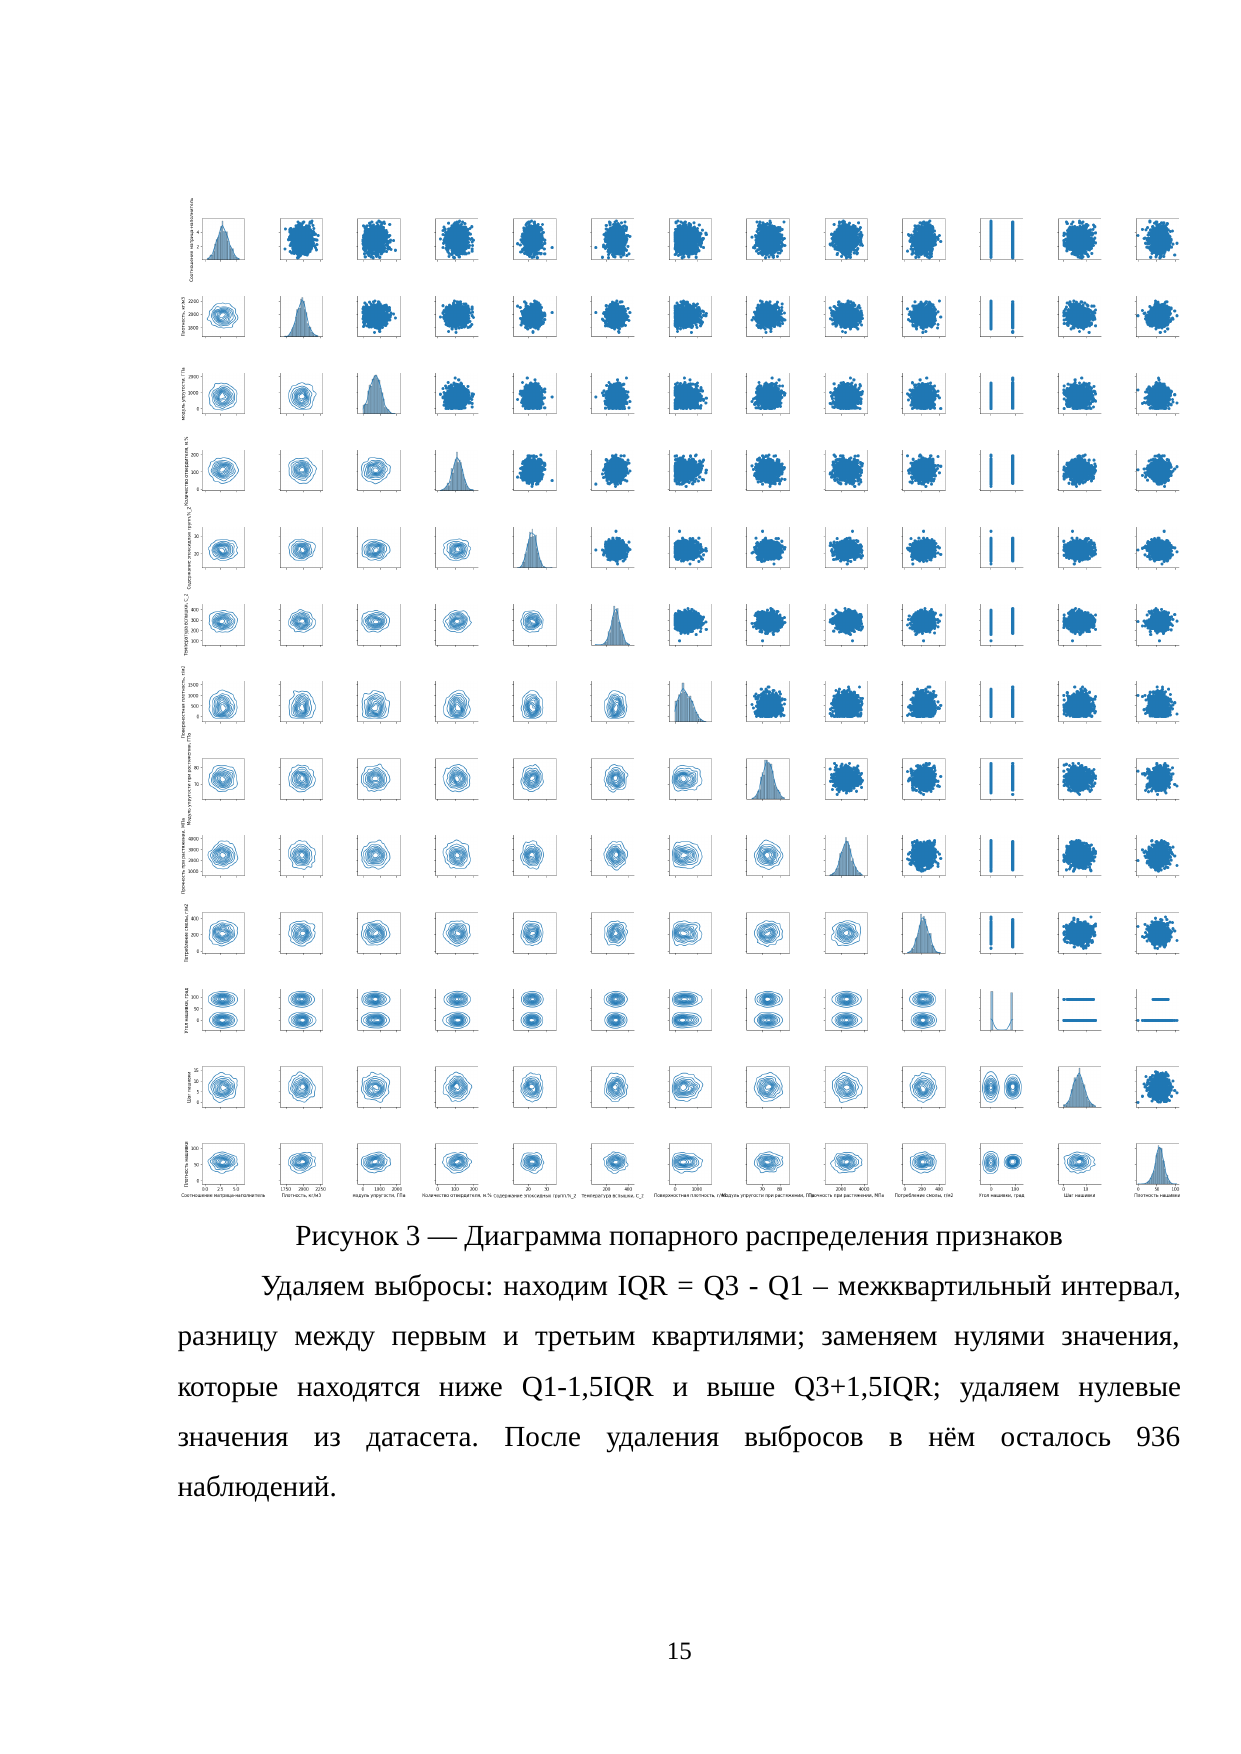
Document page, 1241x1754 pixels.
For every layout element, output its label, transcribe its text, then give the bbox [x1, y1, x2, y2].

picture [178, 194, 1183, 1201]
text Рисунок 3 — Диаграмма попарного распределения признаков [177, 177, 1181, 1251]
text Удаляем выбросы: находим IQR = Q3 - Q1 – межквартильный интервал, разницу между первым и третьим квартилями; заменяем нулями значения, которые находятся ниже Q1-1,5IQR и выше Q3+1,5IQR; удаляем нулевые значения из датасета. После удаления выбросов в нём осталось 936 наблюдений. [177, 1268, 1181, 1503]
